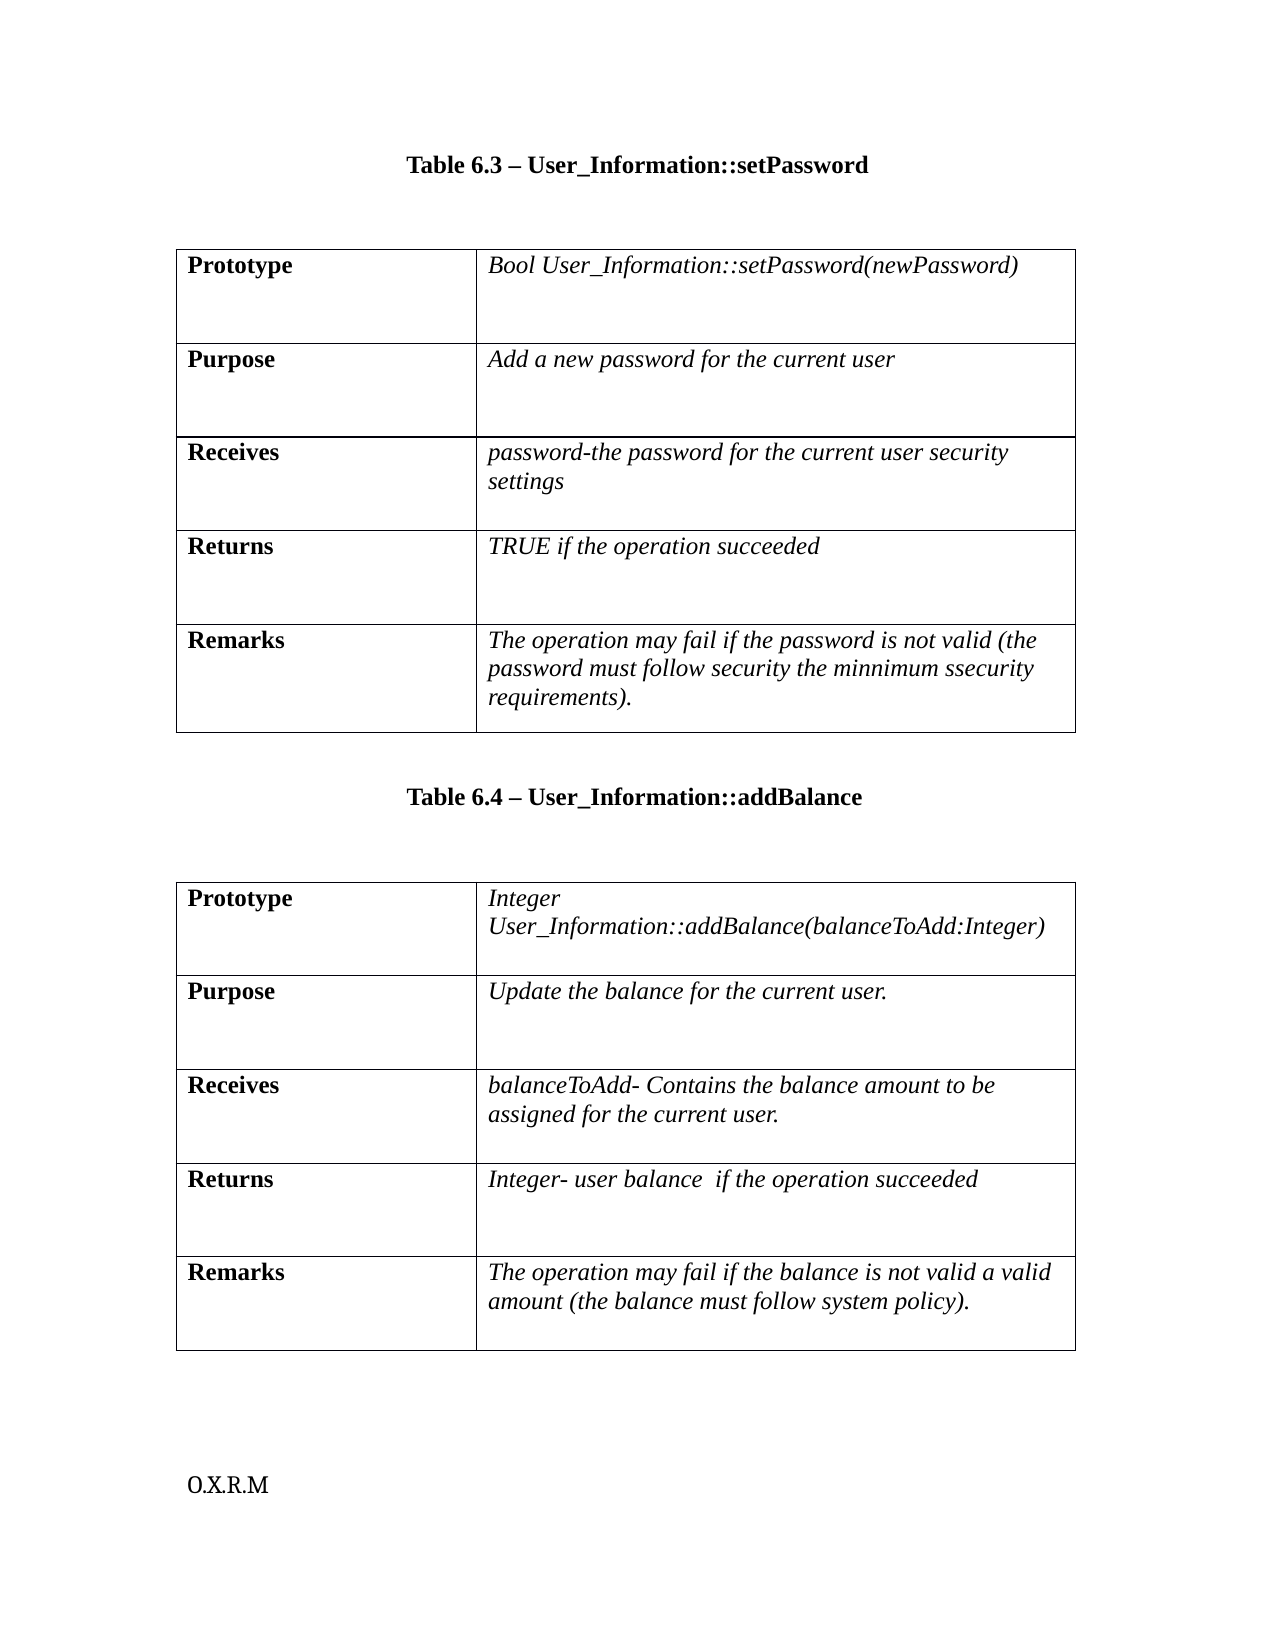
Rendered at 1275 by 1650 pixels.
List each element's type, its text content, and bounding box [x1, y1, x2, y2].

table_header Prototype [177, 883, 476, 975]
table_header Integer User_Information::addBalance(balanceToAdd:Integer) [477, 883, 1075, 975]
table_cell Receives [177, 1070, 476, 1163]
table_cell Integer- user balance if the operation succeeded [477, 1164, 1075, 1256]
table_cell balanceToAdd- Contains the balance amount to be assigned for the current user. [477, 1070, 1075, 1163]
table_cell Remarks [177, 625, 476, 732]
table_cell password-the password for the current user security settings [477, 438, 1075, 530]
table_header Prototype [177, 250, 476, 343]
table_cell Receives [177, 438, 476, 530]
table_cell Remarks [177, 1257, 476, 1350]
table_cell The operation may fail if the password is not valid (the password must follow security the minnimum ssecurity requirements). [477, 625, 1075, 732]
table_cell TRUE if the operation succeeded [477, 531, 1075, 624]
table_cell Update the balance for the current user. [477, 976, 1075, 1069]
text Table 6.4 – User_Information::addBalance [187, 782, 1087, 811]
table_cell Returns [177, 1164, 476, 1256]
table_cell Purpose [177, 344, 476, 436]
table_cell Purpose [177, 976, 476, 1069]
table_cell Returns [177, 531, 476, 624]
table_cell The operation may fail if the balance is not valid a valid amount (the balance must follow system policy). [477, 1257, 1075, 1350]
table_header Bool User_Information::setPassword(newPassword) [477, 250, 1075, 343]
text Table 6.3 – User_Information::setPassword [187, 150, 1087, 179]
table_cell Add a new password for the current user [477, 344, 1075, 436]
